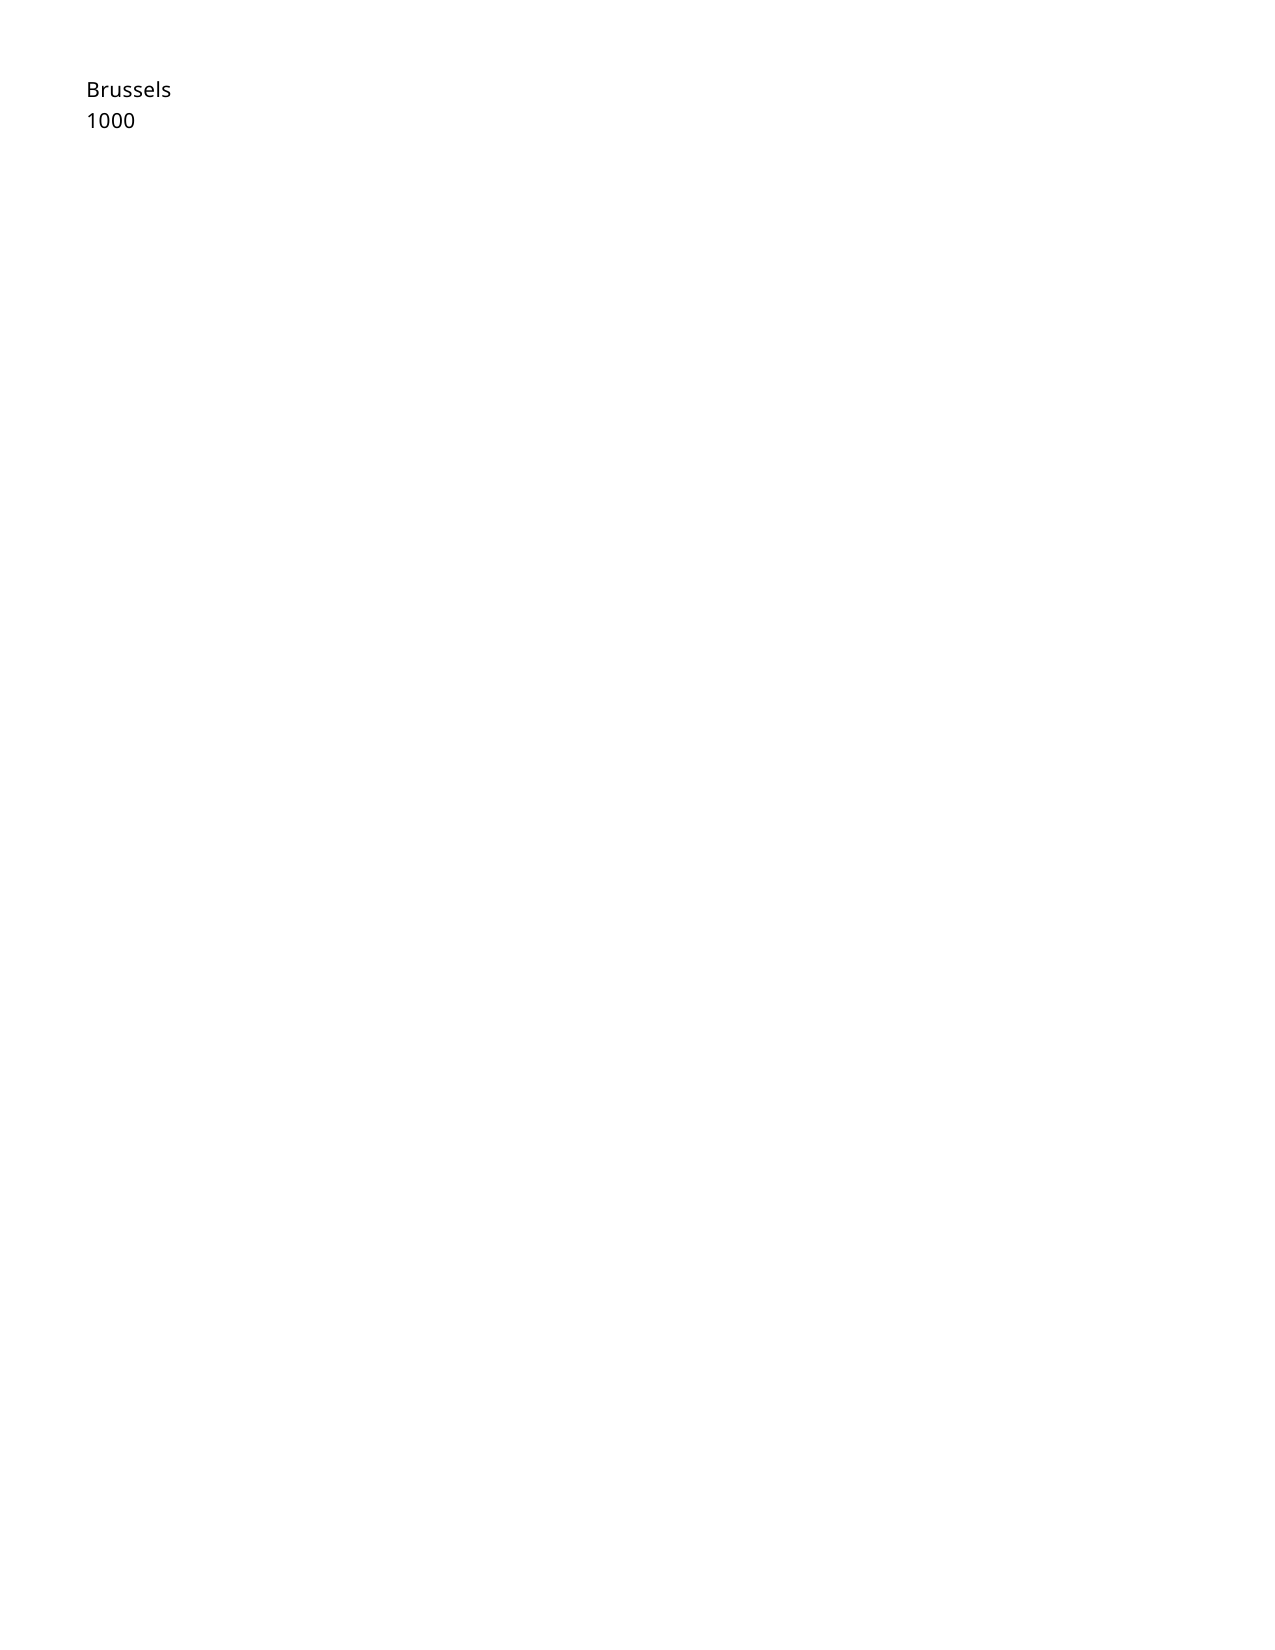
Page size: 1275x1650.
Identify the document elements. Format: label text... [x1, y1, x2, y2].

table_cell [75, 135, 1200, 180]
table_header Brussels 1000 [75, 75, 1200, 135]
